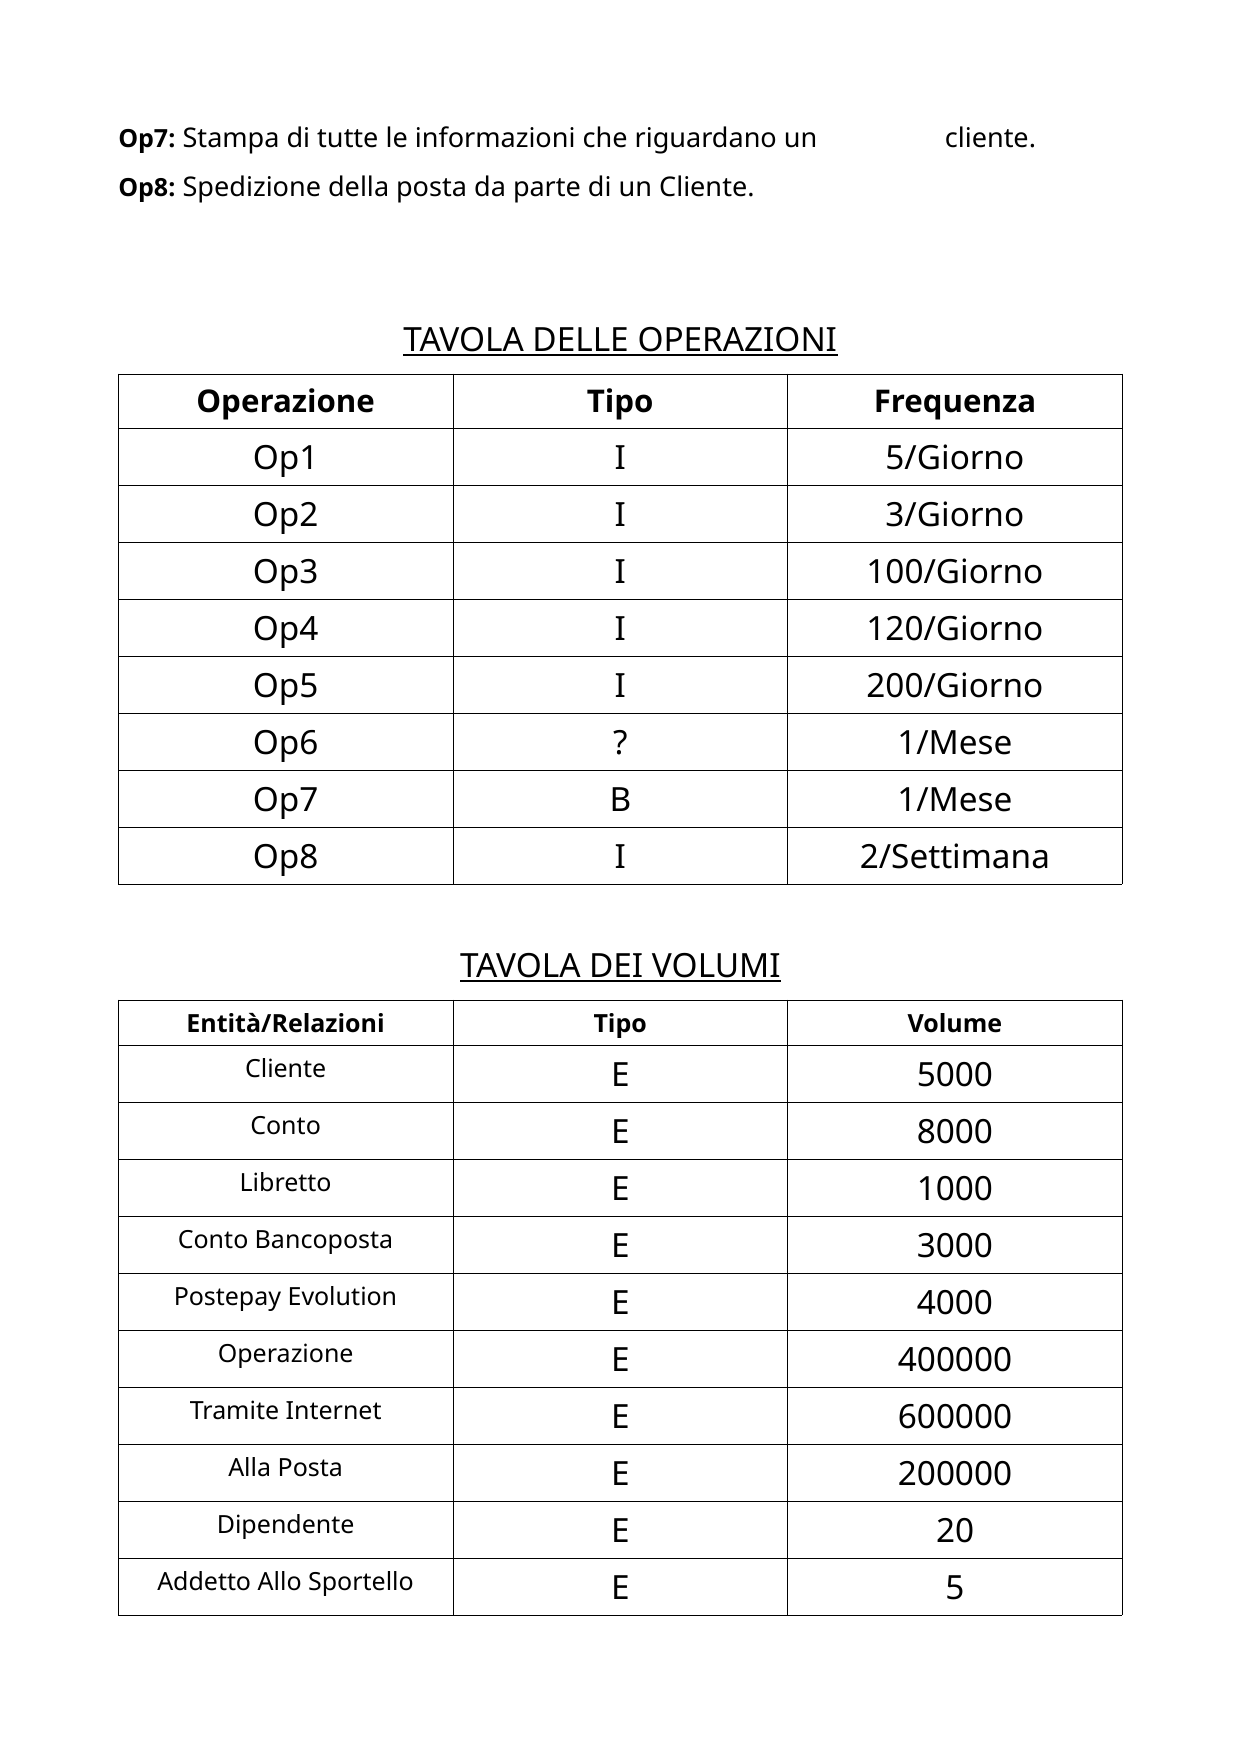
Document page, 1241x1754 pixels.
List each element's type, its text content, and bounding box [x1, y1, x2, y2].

table_cell 5 [788, 1559, 1122, 1615]
table_cell Postepay Evolution [119, 1274, 453, 1330]
table_cell 600000 [788, 1388, 1122, 1444]
table_header Operazione [119, 375, 453, 428]
table_cell E [454, 1502, 787, 1558]
table_cell 400000 [788, 1331, 1122, 1387]
table_cell I [454, 429, 787, 485]
table_cell Alla Posta [119, 1445, 453, 1501]
table_cell 1/Mese [788, 714, 1122, 769]
table_cell Op7 [119, 771, 453, 827]
table_cell E [454, 1274, 787, 1330]
table_cell Op4 [119, 600, 453, 656]
table_cell Libretto [119, 1160, 453, 1216]
table_cell 120/Giorno [788, 600, 1122, 656]
table_cell E [454, 1445, 787, 1501]
table_cell I [454, 657, 787, 713]
table_cell Op6 [119, 714, 453, 769]
table_cell I [454, 486, 787, 542]
table_header Tipo [454, 1001, 787, 1045]
table_cell B [454, 771, 787, 827]
text Op8: Spedizione della posta da parte di un Cliente. [118, 167, 1122, 204]
table_header Entità/Relazioni [119, 1001, 453, 1045]
table_cell 5000 [788, 1046, 1122, 1102]
table_cell 20 [788, 1502, 1122, 1558]
table_cell Dipendente [119, 1502, 453, 1558]
table_cell 100/Giorno [788, 543, 1122, 599]
table_cell 1/Mese [788, 771, 1122, 827]
table_header Tipo [454, 375, 787, 428]
table_cell E [454, 1103, 787, 1159]
table_cell Tramite Internet [119, 1388, 453, 1444]
table_cell 8000 [788, 1103, 1122, 1159]
text TAVOLA DEI VOLUMI [118, 942, 1122, 987]
table_cell 5/Giorno [788, 429, 1122, 485]
table_cell Addetto Allo Sportello [119, 1559, 453, 1615]
table_cell Op5 [119, 657, 453, 713]
table_cell E [454, 1331, 787, 1387]
table_cell E [454, 1559, 787, 1615]
table_header Frequenza [788, 375, 1122, 428]
table_cell Op8 [119, 828, 453, 883]
table_header Volume [788, 1001, 1122, 1045]
table_cell I [454, 828, 787, 883]
table_cell Operazione [119, 1331, 453, 1387]
table_cell Op2 [119, 486, 453, 542]
text Op7: Stampa di tutte le informazioni che riguardano un cliente. [118, 118, 1122, 155]
table_cell E [454, 1160, 787, 1216]
text TAVOLA DELLE OPERAZIONI [118, 316, 1122, 361]
table_cell 3/Giorno [788, 486, 1122, 542]
table_cell 200000 [788, 1445, 1122, 1501]
table_cell Conto Bancoposta [119, 1217, 453, 1273]
table_cell Op3 [119, 543, 453, 599]
table_cell I [454, 543, 787, 599]
table_cell Cliente [119, 1046, 453, 1102]
table_cell 4000 [788, 1274, 1122, 1330]
table_cell ? [454, 714, 787, 769]
table_cell Op1 [119, 429, 453, 485]
table_cell 1000 [788, 1160, 1122, 1216]
table_cell E [454, 1217, 787, 1273]
table_cell 2/Settimana [788, 828, 1122, 883]
table_cell 200/Giorno [788, 657, 1122, 713]
table_cell 3000 [788, 1217, 1122, 1273]
table_cell E [454, 1046, 787, 1102]
table_cell E [454, 1388, 787, 1444]
table_cell Conto [119, 1103, 453, 1159]
table_cell I [454, 600, 787, 656]
